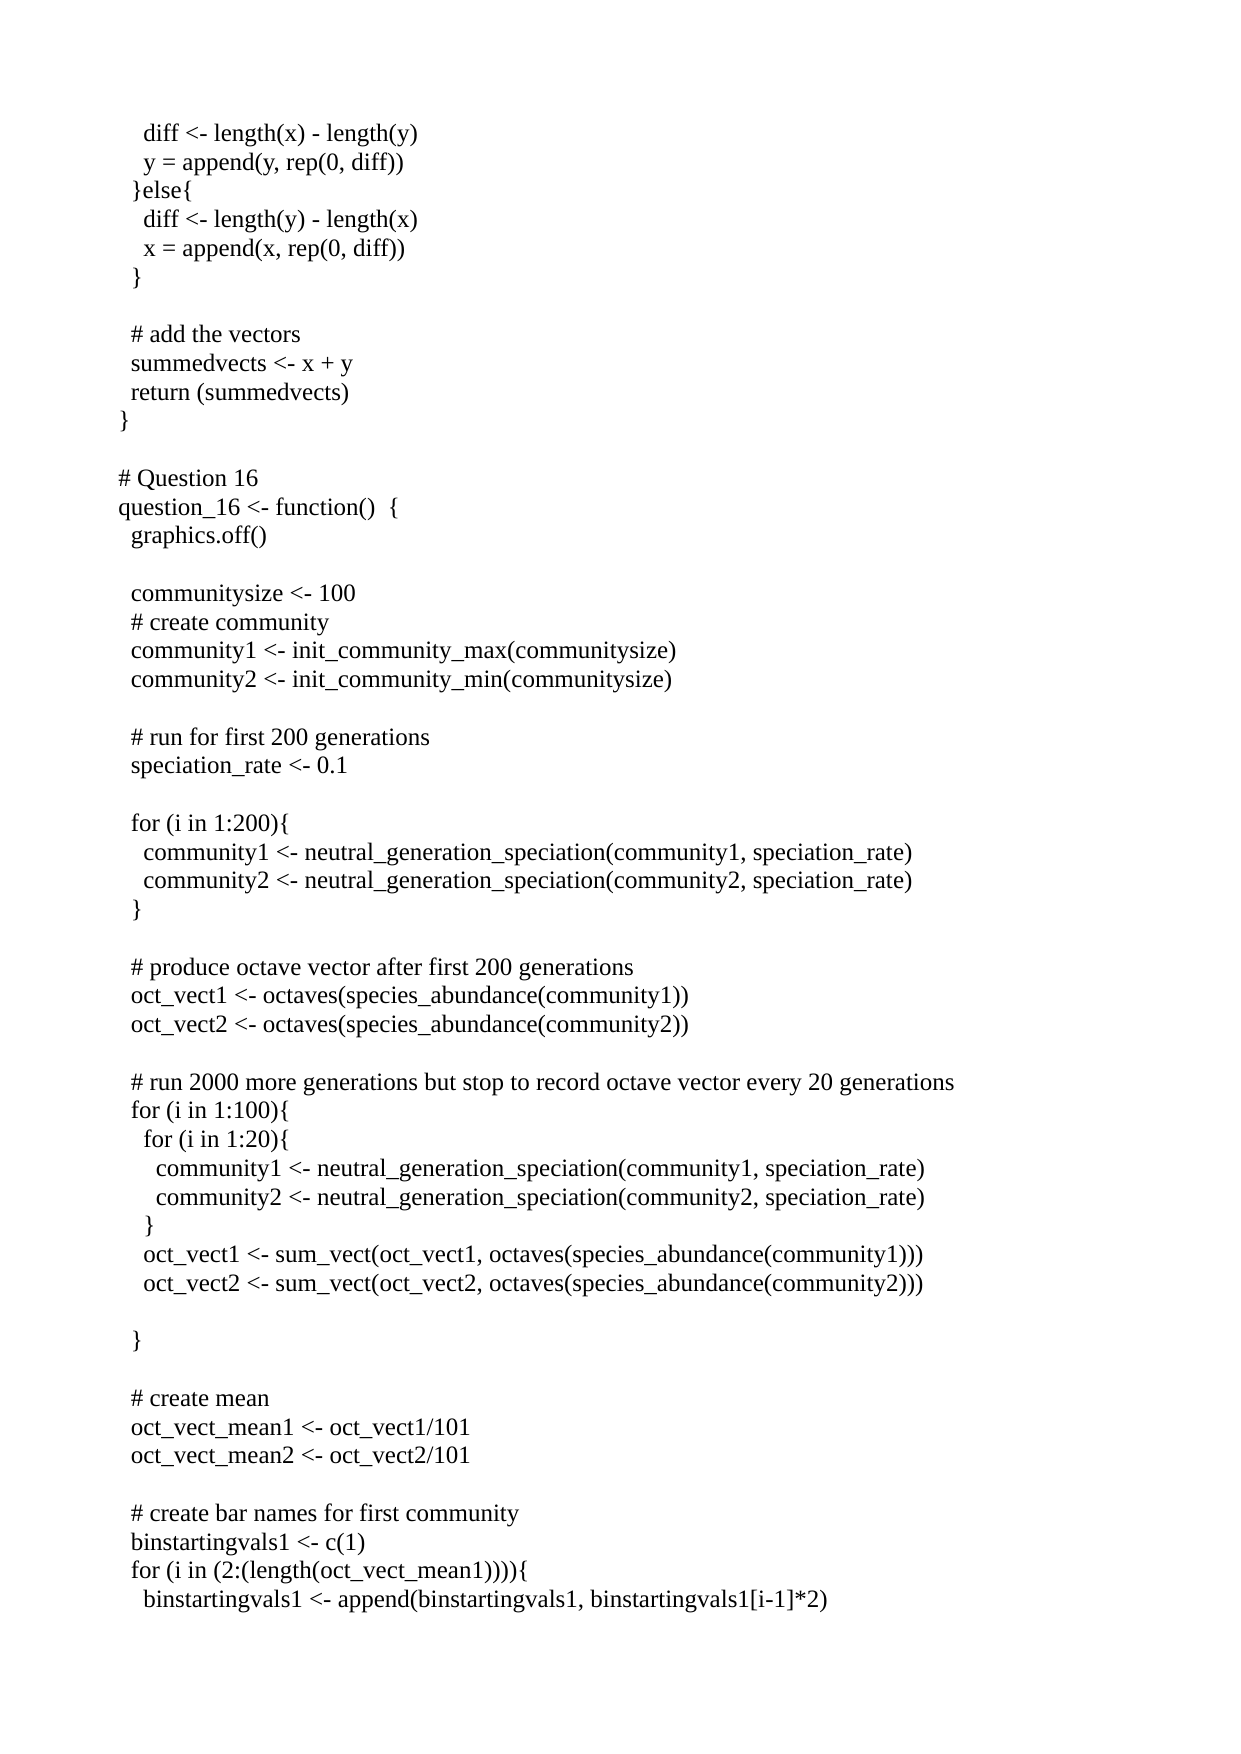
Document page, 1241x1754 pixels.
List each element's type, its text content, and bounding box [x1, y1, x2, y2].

text oct_vect1 <- octaves(species_abundance(community1)) [118, 981, 1122, 1009]
text community1 <- neutral_generation_speciation(community1, speciation_rate) [118, 1153, 1122, 1182]
text # Question 16 [118, 463, 1122, 492]
text for (i in 1:200){ [118, 808, 1122, 837]
text question_16 <- function() { [118, 492, 1122, 521]
text for (i in 1:100){ [118, 1096, 1122, 1124]
text return (summedvects) [118, 377, 1122, 406]
text graphics.off() [118, 521, 1122, 549]
text # produce octave vector after first 200 generations [118, 952, 1122, 981]
text x = append(x, rep(0, diff)) [118, 233, 1122, 262]
text # run for first 200 generations [118, 722, 1122, 751]
text # create mean [118, 1383, 1122, 1412]
text oct_vect1 <- sum_vect(oct_vect1, octaves(species_abundance(community1))) [118, 1239, 1122, 1268]
text binstartingvals1 <- append(binstartingvals1, binstartingvals1[i-1]*2) [118, 1584, 1122, 1613]
text community2 <- init_community_min(communitysize) [118, 664, 1122, 693]
text # create community [118, 607, 1122, 636]
text community1 <- neutral_generation_speciation(community1, speciation_rate) [118, 837, 1122, 866]
text oct_vect2 <- sum_vect(oct_vect2, octaves(species_abundance(community2))) [118, 1268, 1122, 1297]
text } [118, 1326, 1122, 1354]
text for (i in 1:20){ [118, 1124, 1122, 1153]
text # add the vectors [118, 319, 1122, 348]
text summedvects <- x + y [118, 348, 1122, 377]
text } [118, 406, 1122, 434]
text y = append(y, rep(0, diff)) [118, 147, 1122, 176]
text diff <- length(y) - length(x) [118, 204, 1122, 233]
text oct_vect_mean2 <- oct_vect2/101 [118, 1441, 1122, 1469]
text communitysize <- 100 [118, 578, 1122, 607]
text # create bar names for first community [118, 1498, 1122, 1527]
text } [118, 262, 1122, 291]
text community2 <- neutral_generation_speciation(community2, speciation_rate) [118, 1182, 1122, 1211]
text oct_vect_mean1 <- oct_vect1/101 [118, 1412, 1122, 1441]
text # run 2000 more generations but stop to record octave vector every 20 generations [118, 1067, 1122, 1096]
text diff <- length(x) - length(y) [118, 118, 1122, 147]
text speciation_rate <- 0.1 [118, 751, 1122, 779]
text }else{ [118, 176, 1122, 204]
text } [118, 894, 1122, 923]
text oct_vect2 <- octaves(species_abundance(community2)) [118, 1009, 1122, 1038]
text binstartingvals1 <- c(1) [118, 1527, 1122, 1556]
text for (i in (2:(length(oct_vect_mean1)))){ [118, 1556, 1122, 1584]
text community2 <- neutral_generation_speciation(community2, speciation_rate) [118, 866, 1122, 894]
text } [118, 1211, 1122, 1239]
text community1 <- init_community_max(communitysize) [118, 636, 1122, 664]
